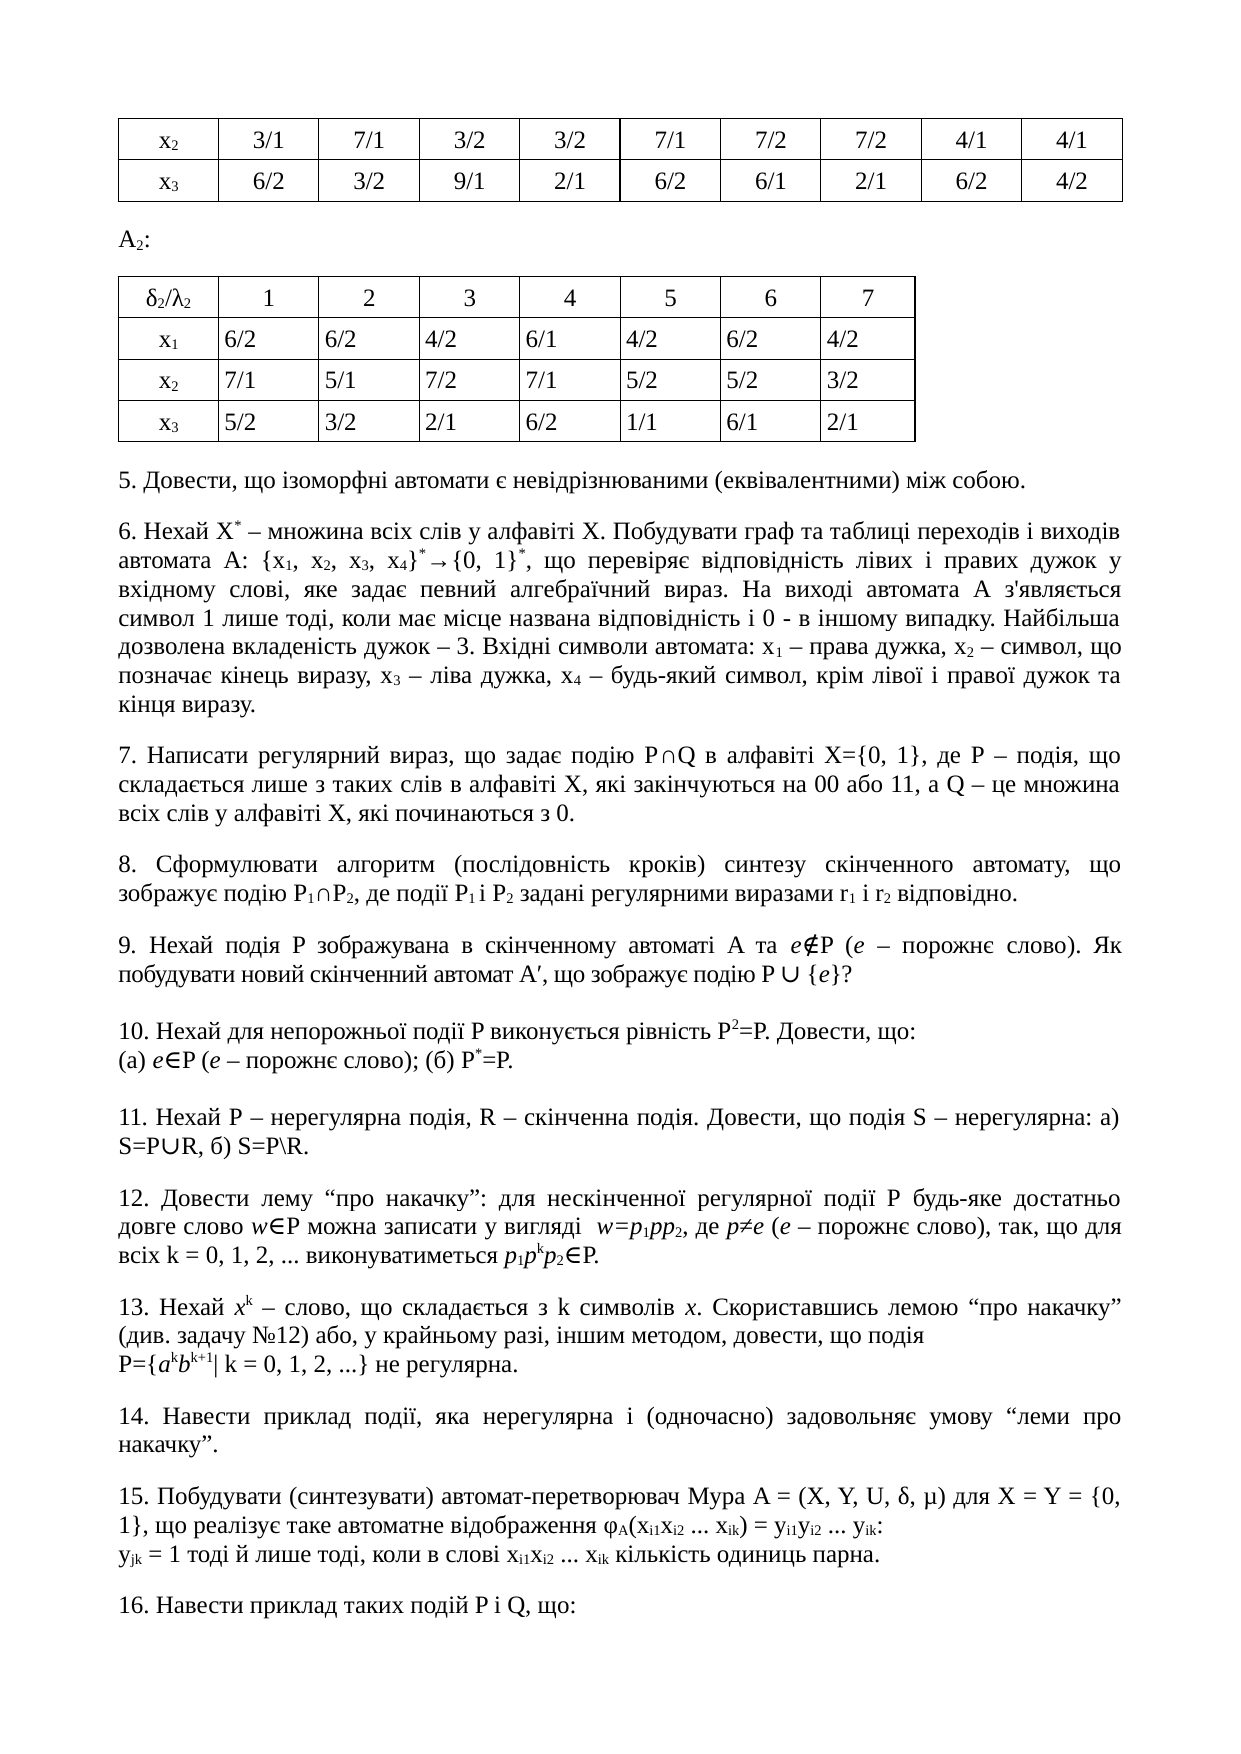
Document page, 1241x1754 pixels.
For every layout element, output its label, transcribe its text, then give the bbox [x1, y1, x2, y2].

table_cell 1/1 [621, 401, 720, 441]
table_cell 4/2 [821, 318, 914, 358]
table_cell 6/2 [520, 401, 620, 441]
text 13. Нехай хk – слово, що складається з k символів х. Скориставшись лемою “про накачку” (див. задачу №12) або, у крайньому разі, іншим методом, довести, що подія [925, 1321, 1122, 1349]
table_cell 6/2 [721, 318, 820, 358]
table_header 2 [319, 277, 419, 317]
table_cell 3/2 [821, 360, 914, 400]
table_cell 4/1 [922, 119, 1021, 159]
table_cell 3/2 [319, 401, 419, 441]
table_cell 4/2 [420, 318, 519, 358]
table_cell 3/1 [219, 119, 318, 159]
text 11. Нехай Р – нерегулярна подія, R – скінченна подія. Довести, що подія S – нерегулярна: а) S=P∪R, б) S=P\R. [309, 1131, 1122, 1160]
table_cell 7/1 [219, 360, 318, 400]
table_header 6 [721, 277, 820, 317]
table_cell 7/2 [721, 119, 820, 159]
text (а) e∈P (е – порожнє слово); (б) P*=P. [118, 1045, 201, 1074]
table_cell х3 [119, 160, 218, 201]
table_cell 2/1 [821, 401, 914, 441]
table_cell 9/1 [420, 160, 519, 201]
table_cell х2 [119, 360, 218, 400]
table_cell 5/2 [721, 360, 820, 400]
table_cell х3 [119, 401, 218, 441]
table_cell 6/2 [319, 318, 419, 358]
table_cell 2/1 [420, 401, 519, 441]
table_cell 2/1 [821, 160, 921, 201]
table_cell 6/2 [922, 160, 1021, 201]
table_cell 4/2 [621, 318, 720, 358]
text 12. Довести лему “про накачку”: для нескінченної регулярної події Р будь-яке достатньо довге слово w∈Р можна записати у вигляді w=р1рр2, де р≠е (е – порожнє слово), так, що для всіх k = 0, 1, 2, ... виконуватиметься р1рkр2∈Р. [599, 1211, 1122, 1269]
table_cell 7/1 [621, 119, 720, 159]
text 7. Написати регулярний вираз, що задає подію Р∩Q в алфавіті Х={0, 1}, де Р – подія, що складається лише з таких слів в алфавіті Х, які закінчуються на 00 або 11, а Q – це множина всіх слів у алфавіті Х, які починаються з 0. [575, 798, 1122, 827]
table_header 7 [821, 277, 914, 317]
table_header 4 [520, 277, 620, 317]
table_cell х1 [119, 318, 218, 358]
text yjk = 1 тодi й лише тодi, коли в словi xi1xi2 ... xik кiлькiсть одиниць парна. [880, 1539, 1122, 1567]
text 14. Навести приклад події, яка нерегулярна і (одночасно) задовольняє умову “леми про накачку”. [118, 1429, 1122, 1458]
text 11. Нехай Р – нерегулярна подія, R – скінченна подія. Довести, що подія S – нерегулярна: а) S=P∪R, б) S=P\R. [118, 1102, 1122, 1131]
table_header 1 [219, 277, 318, 317]
text 5. Довести, що iзоморфнi автомати є невiдрiзнюваними (еквiвалентними) мiж собою. [1026, 465, 1122, 494]
table_cell 6/1 [721, 160, 820, 201]
table_cell 5/2 [219, 401, 318, 441]
table_cell 6/1 [721, 401, 820, 441]
table_cell 7/1 [520, 360, 620, 400]
table_cell 7/2 [821, 119, 921, 159]
table_cell 6/2 [621, 160, 720, 201]
table_cell 5/1 [319, 360, 419, 400]
table_cell 4/2 [1022, 160, 1122, 201]
text 15. Побудувати (синтезувати) автомат-перетворювач Мура A = (X, Y, U, δ, µ) для X = Y = {0, 1}, що реалiзує таке автоматне вiдображення φA(xi1xi2 ... xik) = yi1yi2 ... yik: [883, 1510, 1122, 1539]
text 10. Нехай для непорожньої події P виконується рівність P2=P. Довести, що: [118, 1016, 1122, 1045]
table_cell 6/2 [219, 160, 318, 201]
text A2: [118, 224, 1122, 253]
table_cell х2 [119, 119, 218, 159]
text (а) e∈P (е – порожнє слово); (б) P*=P. [412, 1045, 1122, 1074]
table_cell 6/1 [520, 318, 620, 358]
table_cell 4/1 [1022, 119, 1122, 159]
table_cell 6/2 [219, 318, 318, 358]
table_cell 3/2 [319, 160, 419, 201]
table_cell 3/2 [420, 119, 519, 159]
text 9. Нехай подія P зображувана в скінченному автоматі A та e∉P (е – порожнє слово). Як побудувати новий скінченний автомат A′, що зображує подію P ∪ {e}? [118, 930, 1122, 987]
table_header δ2/λ2 [119, 277, 218, 317]
table_cell 2/1 [520, 160, 619, 201]
text 16. Навести приклад таких подій P і Q, що: [577, 1590, 1122, 1619]
text Р={akbk+1| k = 0, 1, 2, ...} не регулярна. [518, 1349, 1122, 1378]
text 6. Нехай Х* – множина всіх слів у алфавіті Х. Побудувати граф та таблиці переходів і виходів автомата А: {x1, x2, x3, x4}*→{0, 1}*, що перевіряє відповідність лівих і правих дужок у вхідному слові, яке задає певний алгебраїчний вираз. На виході автомата А з'являється символ 1 лише тоді, коли має місце названа відповідність і 0 - в іншому випадку. Найбільша дозволена вкладеність дужок – 3. Вхідні символи автомата: x1 – права дужка, x2 – символ, що позначає кінець виразу, x3 – ліва дужка, x4 – будь-який символ, крім лівої і правої дужок та кінця виразу. [256, 689, 1122, 718]
table_cell 7/2 [420, 360, 519, 400]
table_cell 7/1 [319, 119, 419, 159]
table_cell 3/2 [520, 119, 619, 159]
table_cell 5/2 [621, 360, 720, 400]
table_header 5 [621, 277, 720, 317]
table_header 3 [420, 277, 519, 317]
